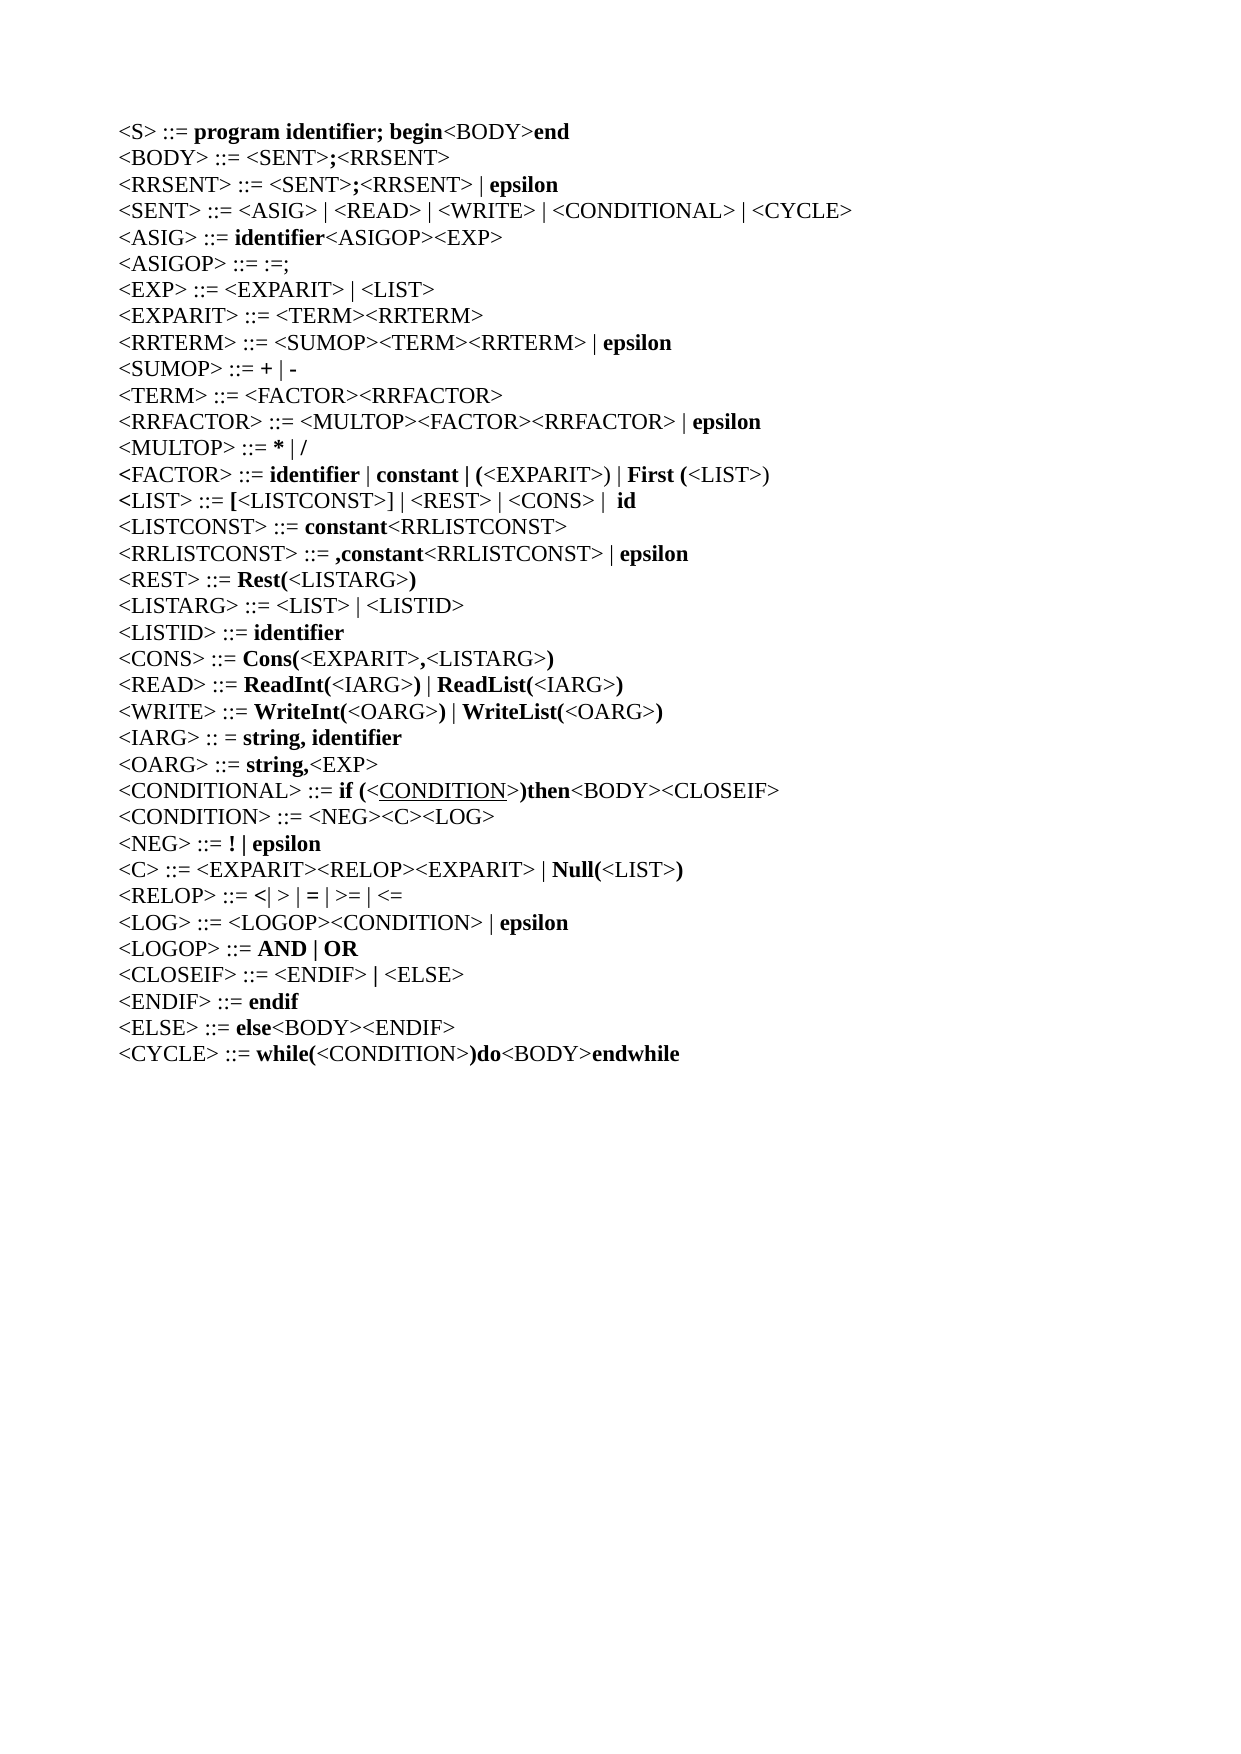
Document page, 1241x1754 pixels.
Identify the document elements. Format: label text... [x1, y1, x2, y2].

text <NEG> ::= ! | epsilon [118, 830, 1122, 856]
text <FACTOR> ::= identifier | constant | (<EXPARIT>) | First (<LIST>) [118, 461, 1122, 487]
text <LISTCONST> ::= constant<RRLISTCONST> [118, 513, 1122, 540]
text <LISTARG> ::= <LIST> | <LISTID> [118, 592, 1122, 619]
text <EXP> ::= <EXPARIT> | <LIST> [118, 276, 1122, 303]
text <BODY> ::= <SENT>;<RRSENT> [118, 144, 1122, 171]
text <C> ::= <EXPARIT><RELOP><EXPARIT> | Null(<LIST>) [118, 856, 1122, 882]
text <ASIGOP> ::= :=; [118, 250, 1122, 276]
text <S> ::= program identifier; begin<BODY>end [118, 118, 1122, 144]
text <SUMOP> ::= + | - [118, 355, 1122, 382]
text <WRITE> ::= WriteInt(<OARG>) | WriteList(<OARG>) [118, 698, 1122, 724]
text <CONS> ::= Cons(<EXPARIT>,<LISTARG>) [118, 645, 1122, 672]
text <TERM> ::= <FACTOR><RRFACTOR> [118, 382, 1122, 408]
text <CYCLE> ::= while(<CONDITION>)do<BODY>endwhile [118, 1041, 1122, 1067]
text <RRSENT> ::= <SENT>;<RRSENT> | epsilon [118, 171, 1122, 197]
text <LISTID> ::= identifier [118, 619, 1122, 645]
text <OARG> ::= string,<EXP> [118, 751, 1122, 777]
text <SENT> ::= <ASIG> | <READ> | <WRITE> | <CONDITIONAL> | <CYCLE> [118, 197, 1122, 223]
text <ELSE> ::= else<BODY><ENDIF> [118, 1014, 1122, 1041]
text <IARG> :: = string, identifier [118, 724, 1122, 751]
text <CONDITIONAL> ::= if (<CONDITION>)then<BODY><CLOSEIF> [118, 777, 1122, 803]
text <REST> ::= Rest(<LISTARG>) [118, 566, 1122, 592]
text <RRFACTOR> ::= <MULTOP><FACTOR><RRFACTOR> | epsilon [118, 408, 1122, 434]
text <ASIG> ::= identifier<ASIGOP><EXP> [118, 223, 1122, 250]
text <RELOP> ::= <| > | = | >= | <= [118, 882, 1122, 909]
text <RRTERM> ::= <SUMOP><TERM><RRTERM> | epsilon [118, 329, 1122, 355]
text <READ> ::= ReadInt(<IARG>) | ReadList(<IARG>) [118, 672, 1122, 698]
text <CLOSEIF> ::= <ENDIF> | <ELSE> [118, 961, 1122, 988]
text <LOGOP> ::= AND | OR [118, 935, 1122, 961]
text <ENDIF> ::= endif [118, 988, 1122, 1014]
text <EXPARIT> ::= <TERM><RRTERM> [118, 303, 1122, 329]
text <RRLISTCONST> ::= ,constant<RRLISTCONST> | epsilon [118, 540, 1122, 566]
text <CONDITION> ::= <NEG><C><LOG> [118, 803, 1122, 830]
text <LOG> ::= <LOGOP><CONDITION> | epsilon [118, 909, 1122, 935]
text <MULTOP> ::= * | / [118, 434, 1122, 461]
text <LIST> ::= [<LISTCONST>] | <REST> | <CONS> | id [118, 487, 1122, 513]
